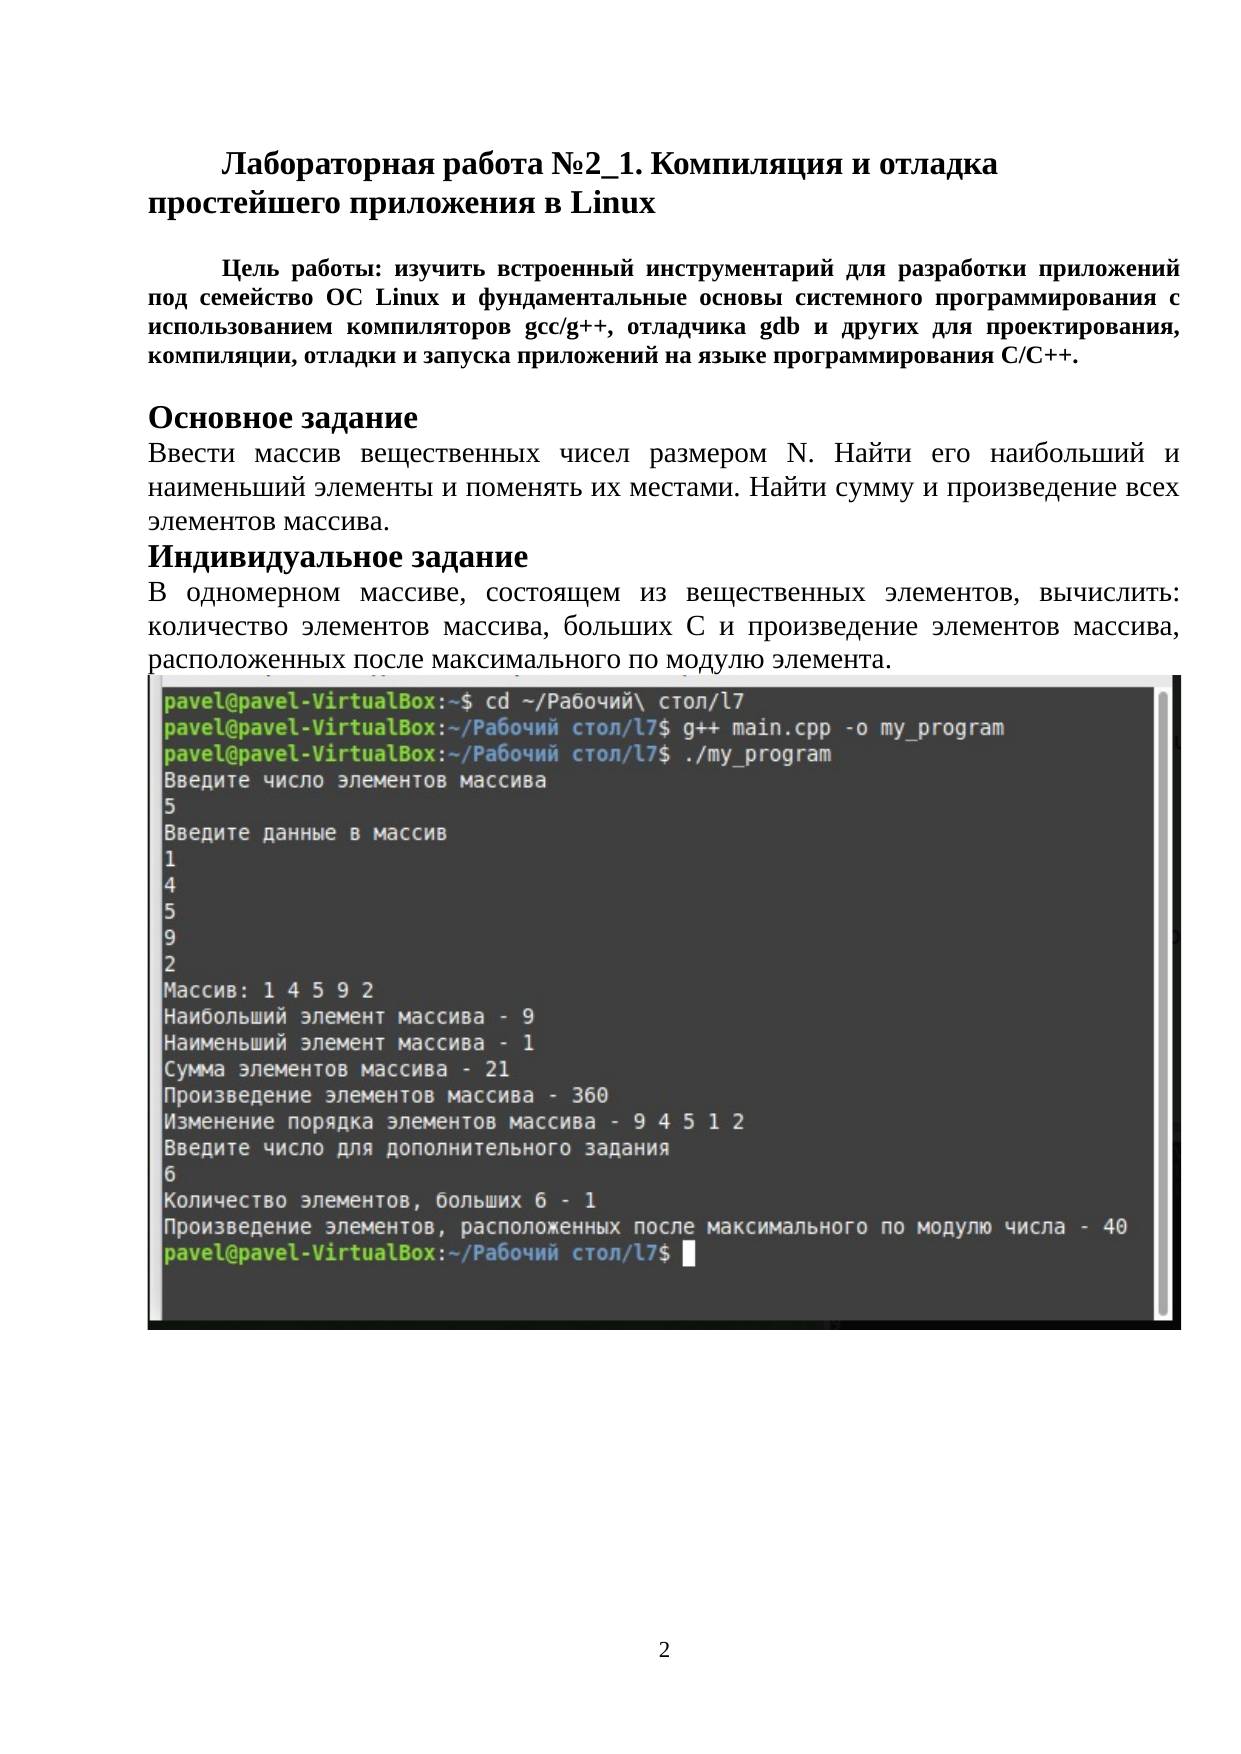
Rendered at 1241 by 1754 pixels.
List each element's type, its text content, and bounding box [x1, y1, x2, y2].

text Индивидуальное задание [148, 536, 1181, 574]
text Основное задание [148, 397, 1181, 436]
text Ввести массив вещественных чисел размером N. Найти его наибольший и наименьший элементы и поменять их местами. Найти сумму и произведение всех элементов массива. [148, 436, 1181, 536]
text Цель работы: изучить встроенный инструментарий для разработки приложений под семейство ОС Linux и фундаментальные основы системного программирования с использованием компиляторов gcc/g++, отладчика gdb и других для проектирования, компиляции, отладки и запуска приложений на языке программирования С/C++. [148, 253, 1181, 368]
text В одномерном массиве, состоящем из вещественных элементов, вычислить: количество элементов массива, больших С и произведение элементов массива, расположенных после максимального по модулю элемента. [148, 574, 1181, 675]
subtitle Лабораторная работа №2_1. Компиляция и отладка простейшего приложения в Linux [148, 143, 1181, 221]
